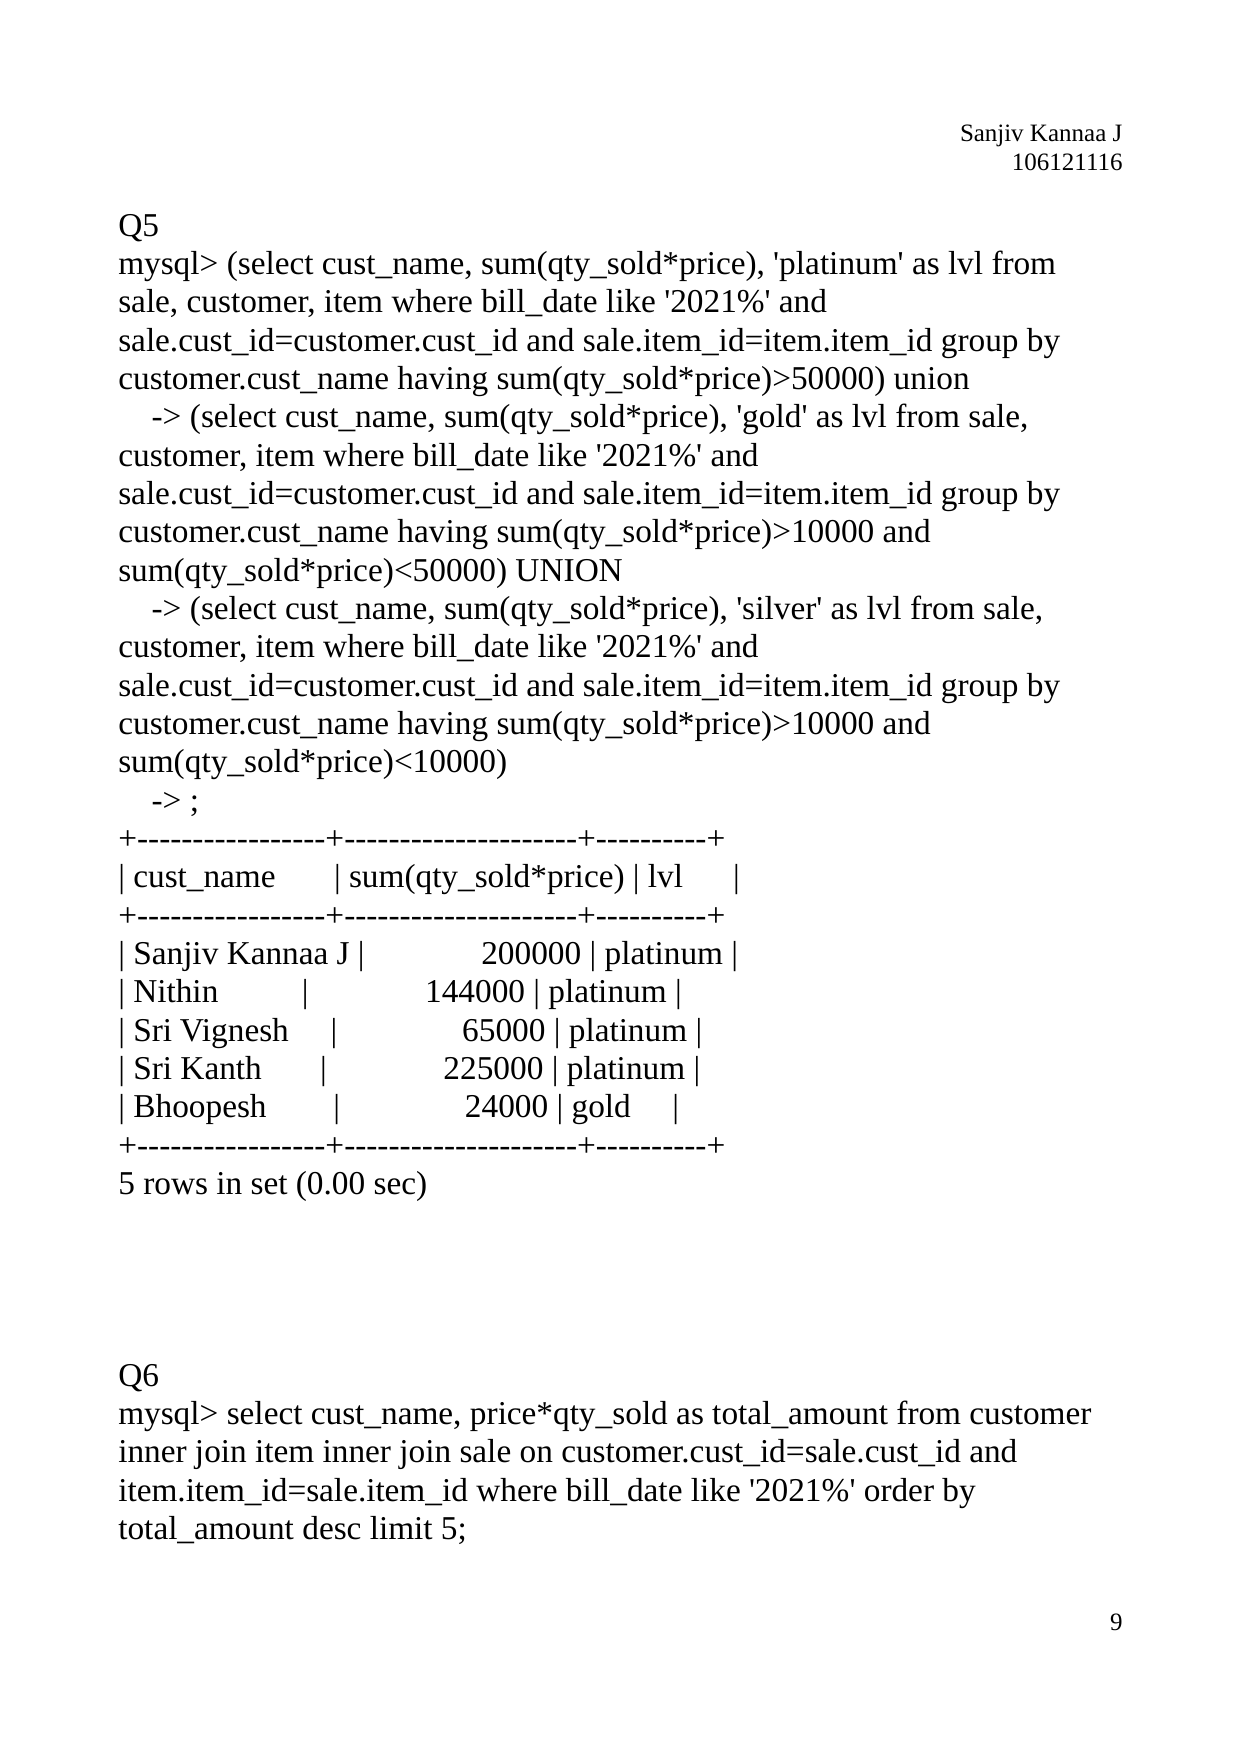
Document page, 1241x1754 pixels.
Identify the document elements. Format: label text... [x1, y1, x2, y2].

text Q5 [118, 205, 1122, 243]
text | Sri Kanth | 225000 | platinum | [118, 1048, 1122, 1087]
text | cust_name | sum(qty_sold*price) | lvl | [118, 857, 1122, 895]
text -> (select cust_name, sum(qty_sold*price), 'silver' as lvl from sale, customer, item where bill_date like '2021%' and sale.cust_id=customer.cust_id and sale.item_id=item.item_id group by customer.cust_name having sum(qty_sold*price)>10000 and sum(qty_sold*price)<10000) [118, 588, 1122, 780]
text +-----------------+---------------------+----------+ [118, 818, 1122, 857]
text | Nithin | 144000 | platinum | [118, 972, 1122, 1010]
text | Sri Vignesh | 65000 | platinum | [118, 1010, 1122, 1048]
text mysql> select cust_name, price*qty_sold as total_amount from customer inner join item inner join sale on customer.cust_id=sale.cust_id and item.item_id=sale.item_id where bill_date like '2021%' order by total_amount desc limit 5; [118, 1393, 1122, 1547]
text +-----------------+---------------------+----------+ [118, 895, 1122, 933]
text -> ; [118, 780, 1122, 818]
text Q6 [118, 1355, 1122, 1393]
text +-----------------+---------------------+----------+ [118, 1125, 1122, 1163]
text mysql> (select cust_name, sum(qty_sold*price), 'platinum' as lvl from sale, customer, item where bill_date like '2021%' and sale.cust_id=customer.cust_id and sale.item_id=item.item_id group by customer.cust_name having sum(qty_sold*price)>50000) union [118, 243, 1122, 397]
text | Bhoopesh | 24000 | gold | [118, 1087, 1122, 1125]
text | Sanjiv Kannaa J | 200000 | platinum | [118, 933, 1122, 972]
text -> (select cust_name, sum(qty_sold*price), 'gold' as lvl from sale, customer, item where bill_date like '2021%' and sale.cust_id=customer.cust_id and sale.item_id=item.item_id group by customer.cust_name having sum(qty_sold*price)>10000 and sum(qty_sold*price)<50000) UNION [118, 397, 1122, 588]
text 5 rows in set (0.00 sec) [118, 1163, 1122, 1202]
